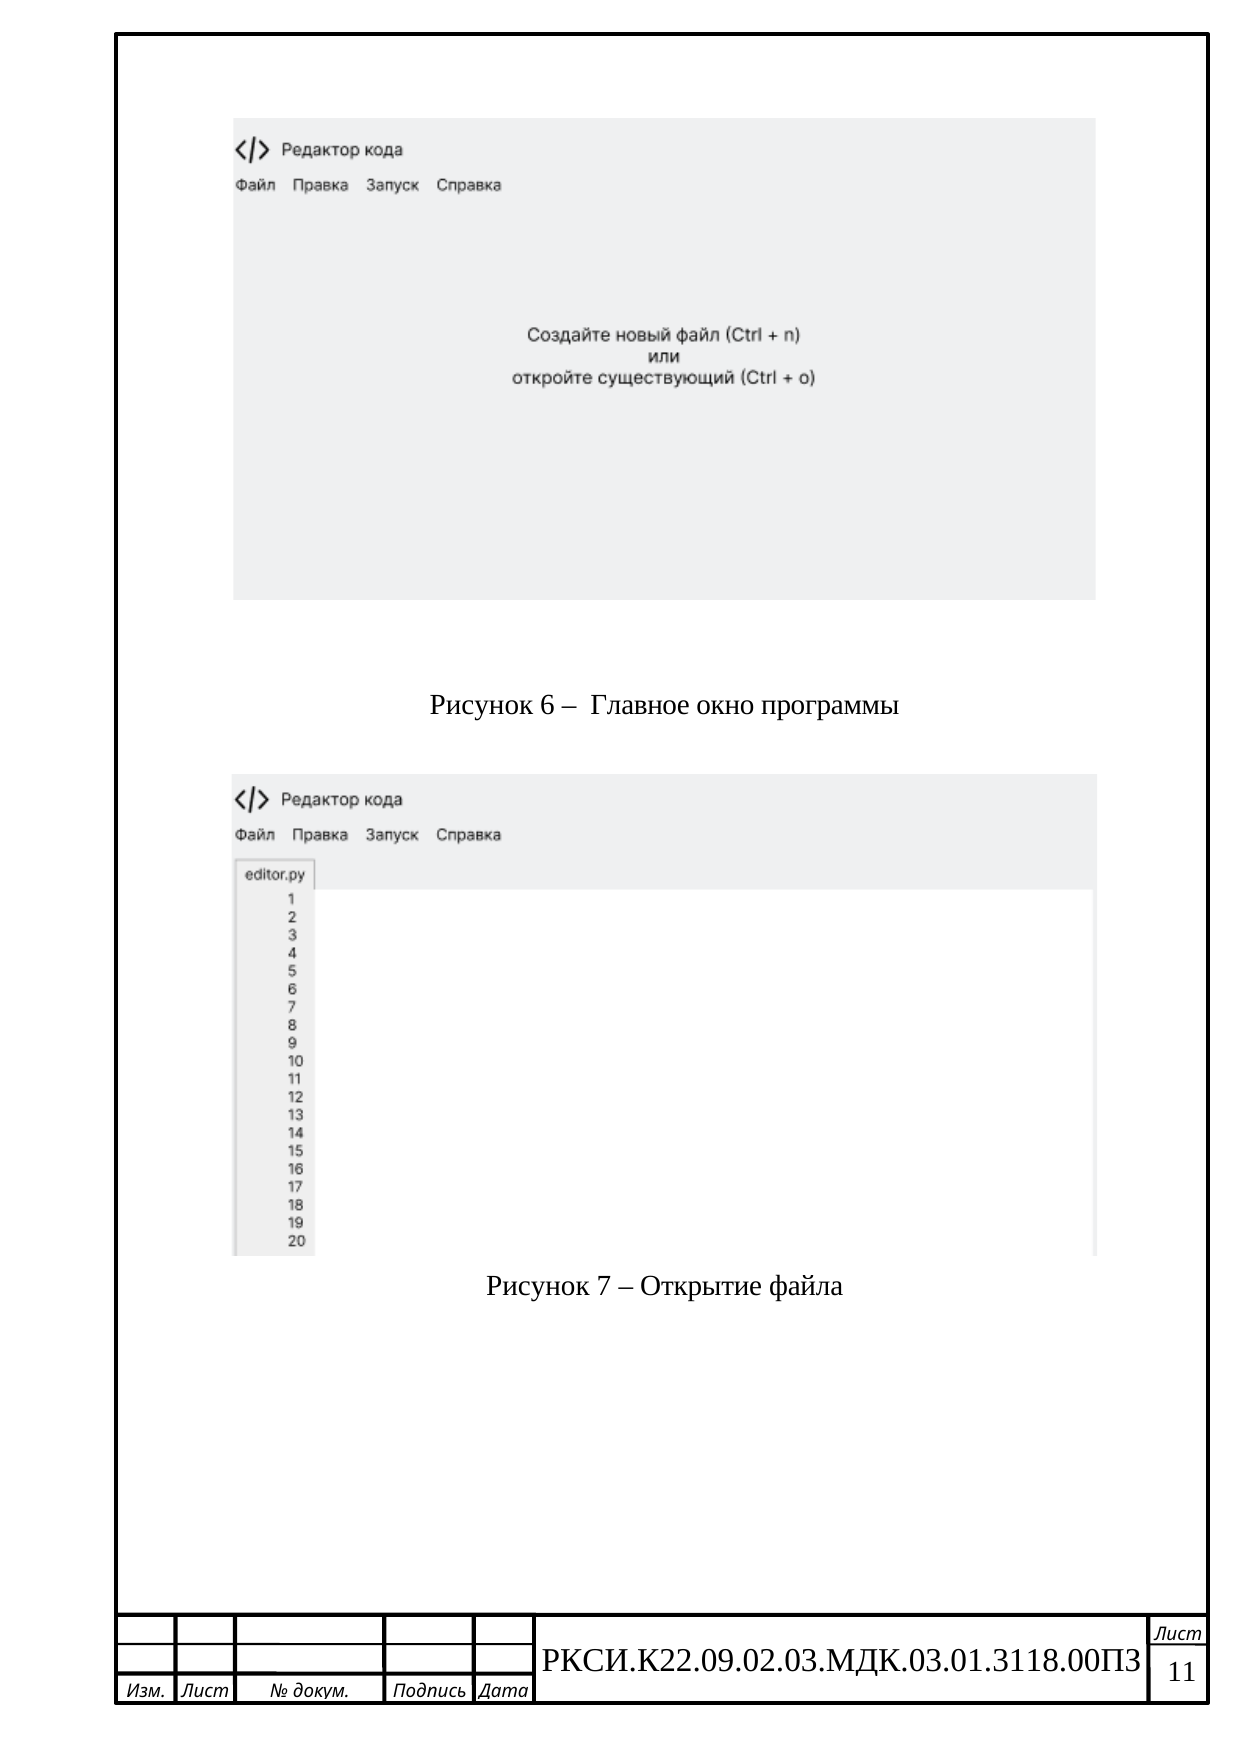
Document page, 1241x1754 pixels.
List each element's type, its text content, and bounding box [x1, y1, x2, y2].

picture [233, 118, 1096, 600]
text Рисунок 6 – Главное окно программы [177, 687, 1152, 721]
picture [231, 774, 1098, 1256]
text Рисунок 7 – Открытие файла [177, 841, 1152, 1302]
